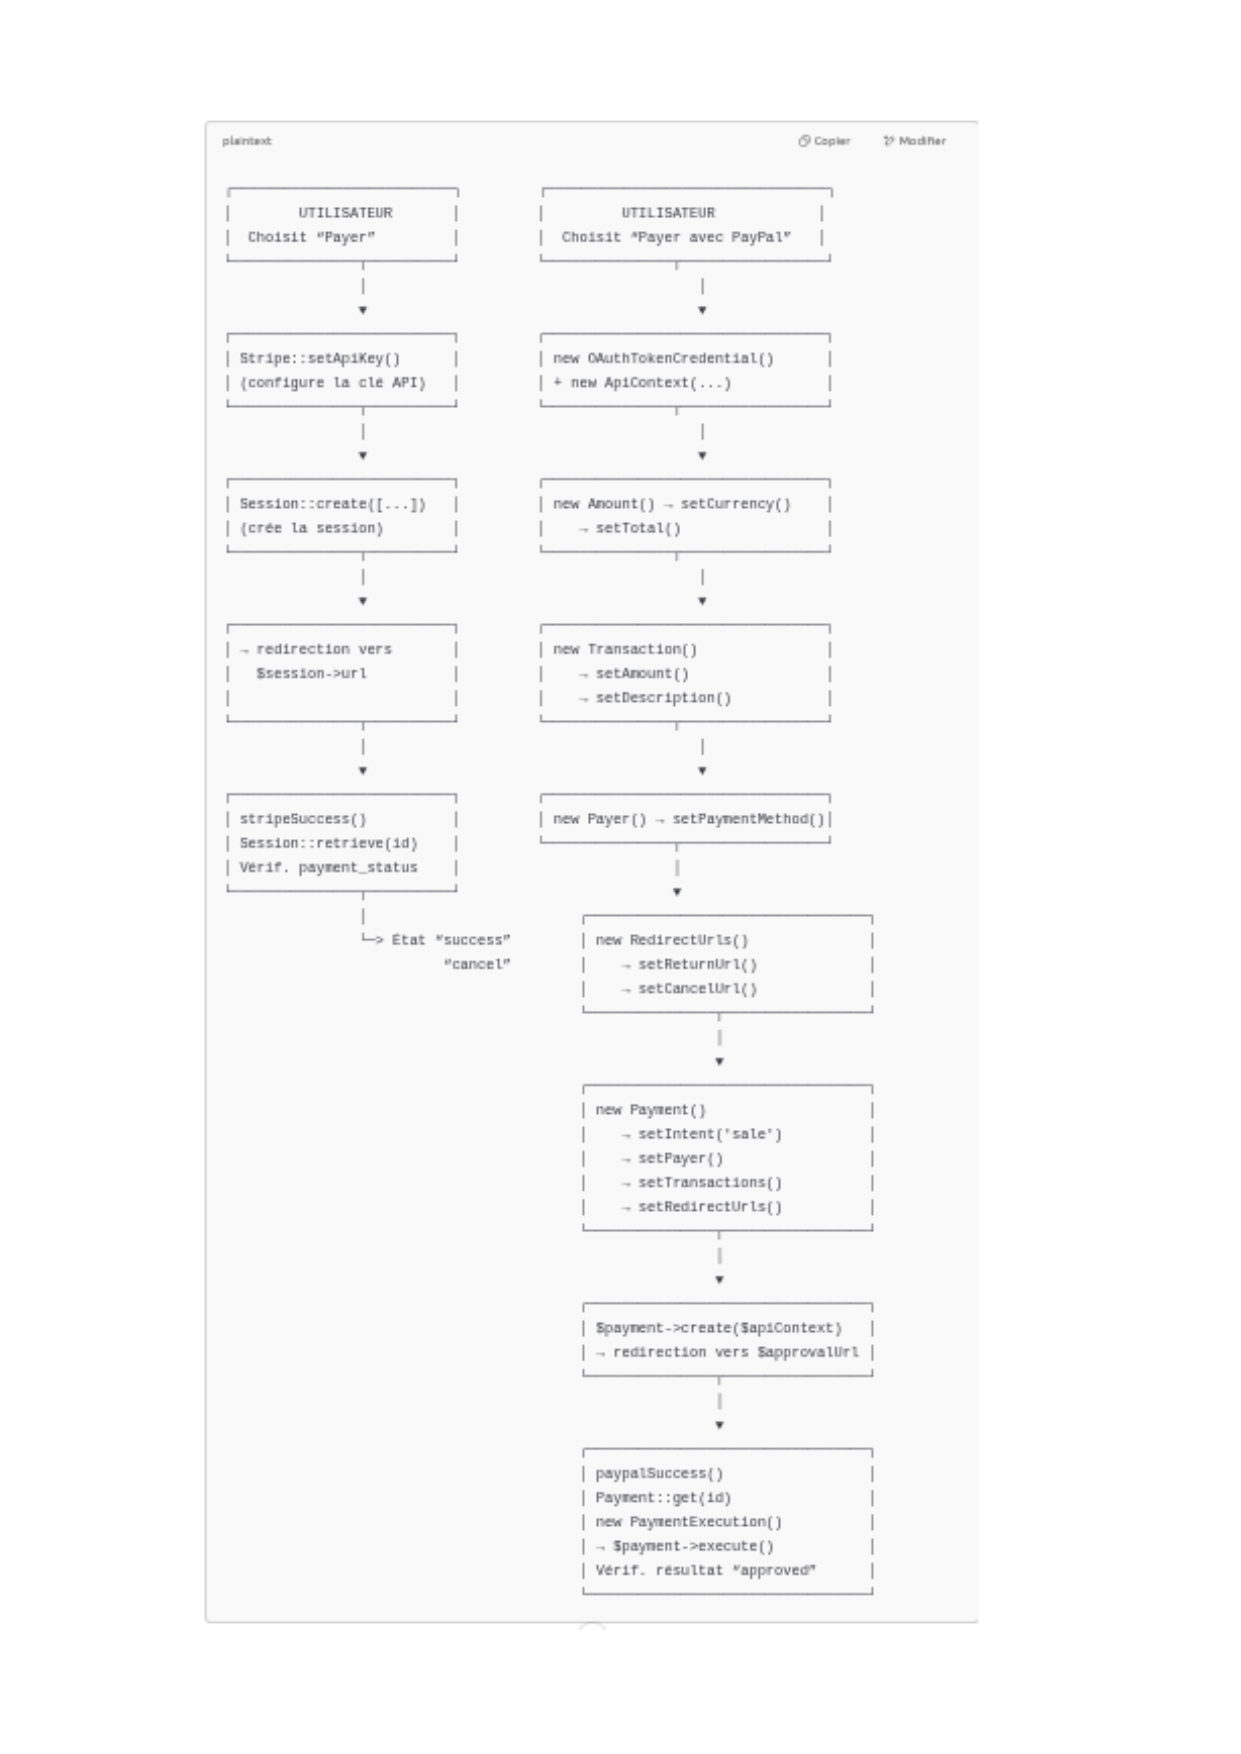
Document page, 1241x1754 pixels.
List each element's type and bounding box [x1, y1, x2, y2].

picture [199, 112, 979, 1630]
